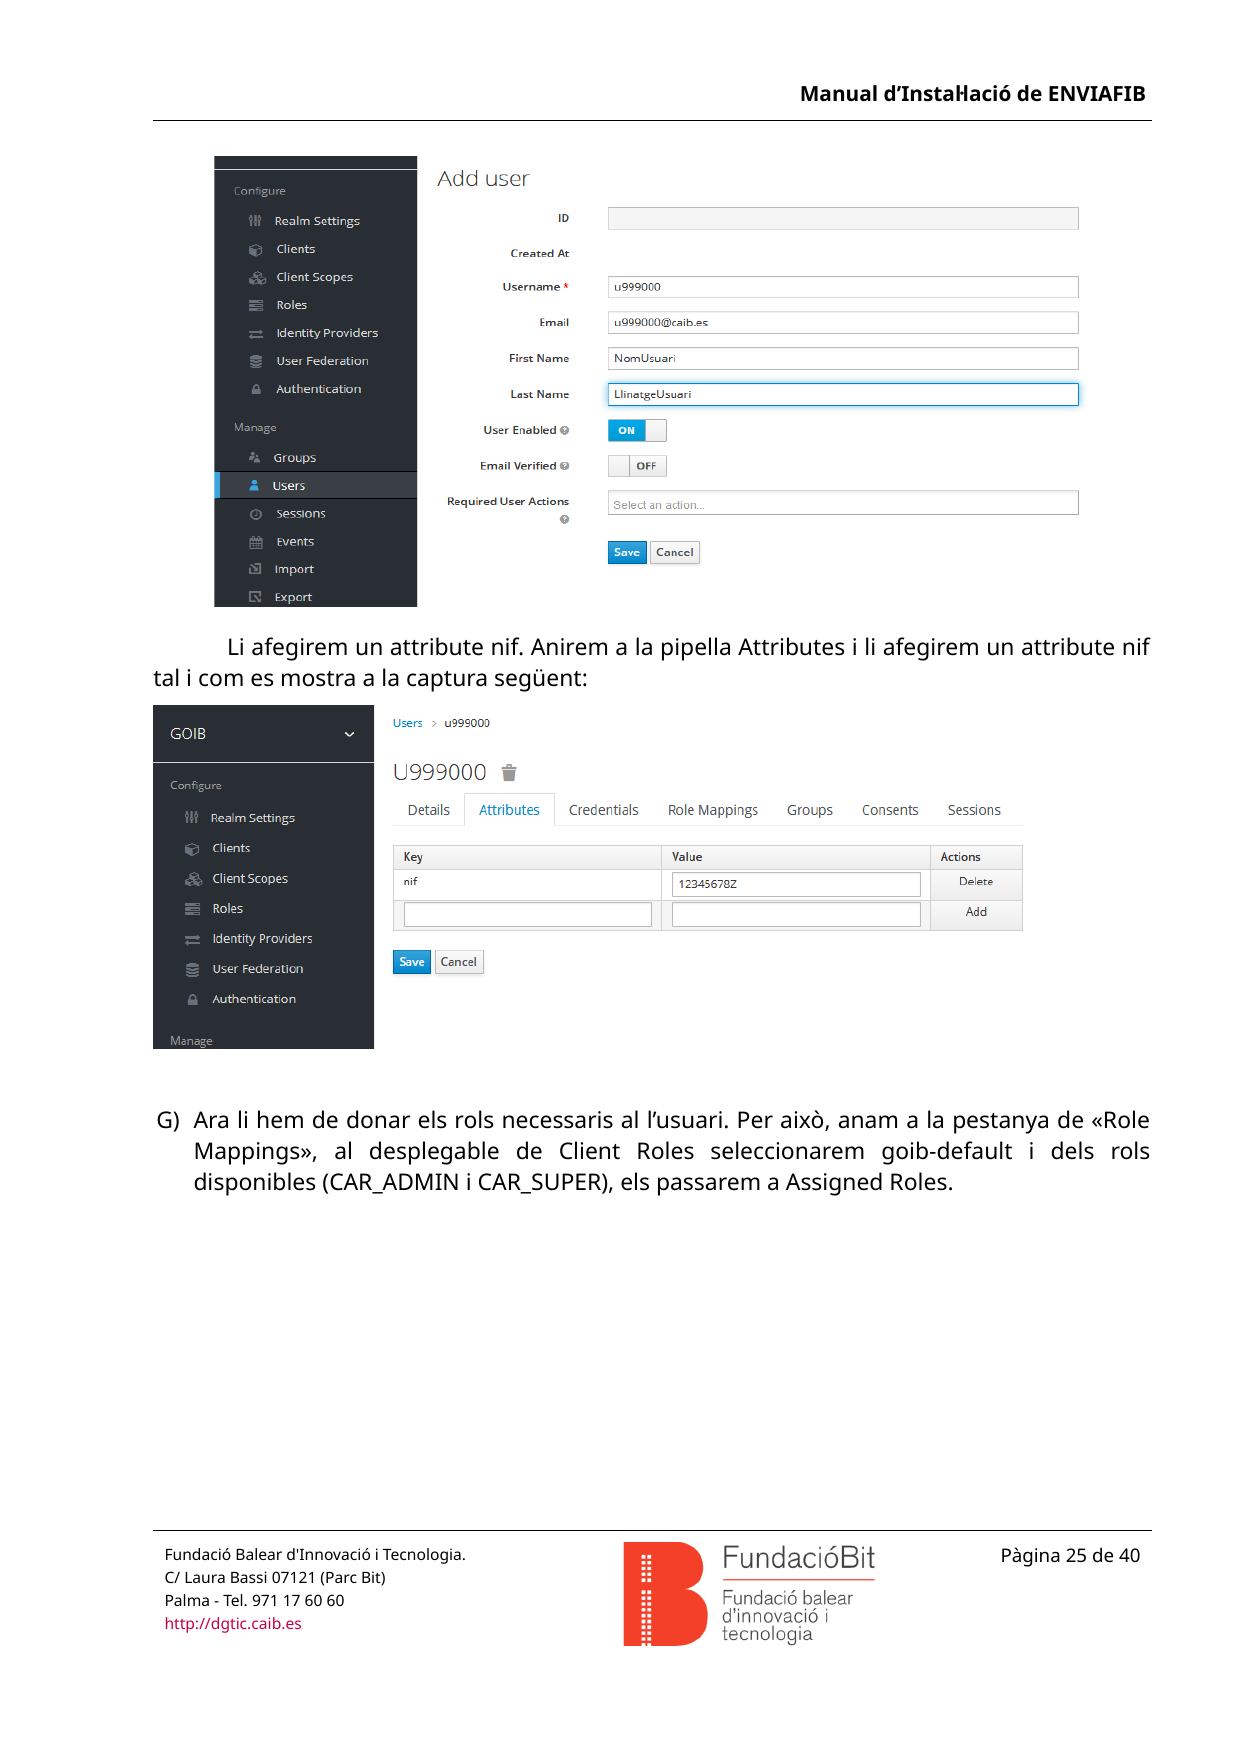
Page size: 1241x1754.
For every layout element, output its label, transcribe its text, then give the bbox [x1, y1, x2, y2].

list Ara li hem de donar els rols necessaris al l’usuari. Per això, anam a la pestanya de «Role Mappings», al desplegable de Client Roles seleccionarem goib-default i dels rols disponibles (CAR_ADMIN i CAR_SUPER), els passarem a Assigned Roles. [156, 1104, 1152, 1197]
picture [153, 705, 1039, 1049]
picture [623, 1542, 875, 1646]
list Li afegirem un attribute nif. Anirem a la pipella Attributes i li afegirem un attribute nif tal i com es mostra a la captura següent: [153, 631, 1152, 693]
picture [214, 156, 1091, 607]
